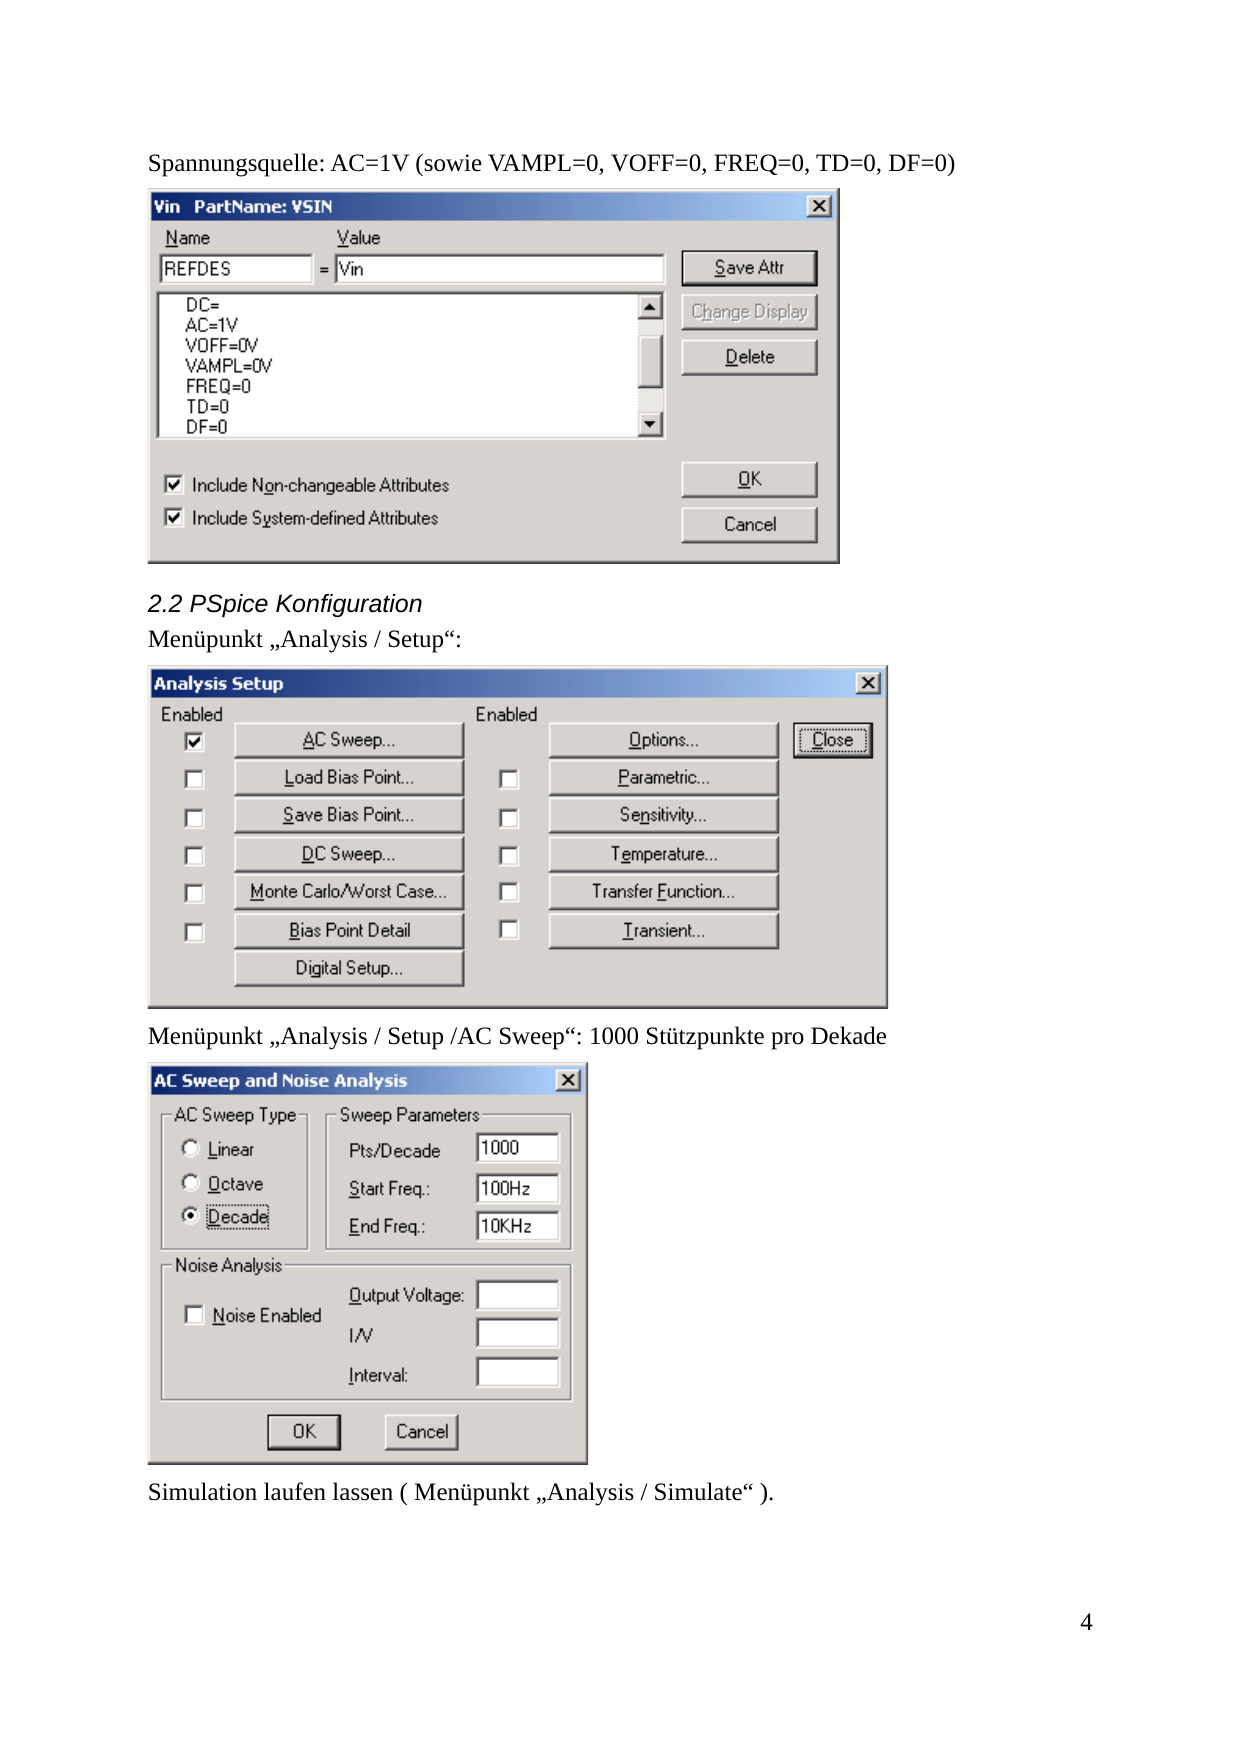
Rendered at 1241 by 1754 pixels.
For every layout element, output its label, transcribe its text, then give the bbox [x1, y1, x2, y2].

picture [147, 1062, 589, 1465]
subtitle 2.2 PSpice Konfiguration [148, 589, 1093, 618]
text Spannungsquelle: AC=1V (sowie VAMPL=0, VOFF=0, FREQ=0, TD=0, DF=0) [148, 148, 1093, 176]
text Simulation laufen lassen ( Menüpunkt „Analysis / Simulate“ ). [148, 1477, 1093, 1505]
picture [147, 188, 840, 564]
picture [147, 665, 889, 1009]
text Menüpunkt „Analysis / Setup /AC Sweep“: 1000 Stützpunkte pro Dekade [148, 1021, 1093, 1050]
text Menüpunkt „Analysis / Setup“: [148, 624, 1093, 653]
